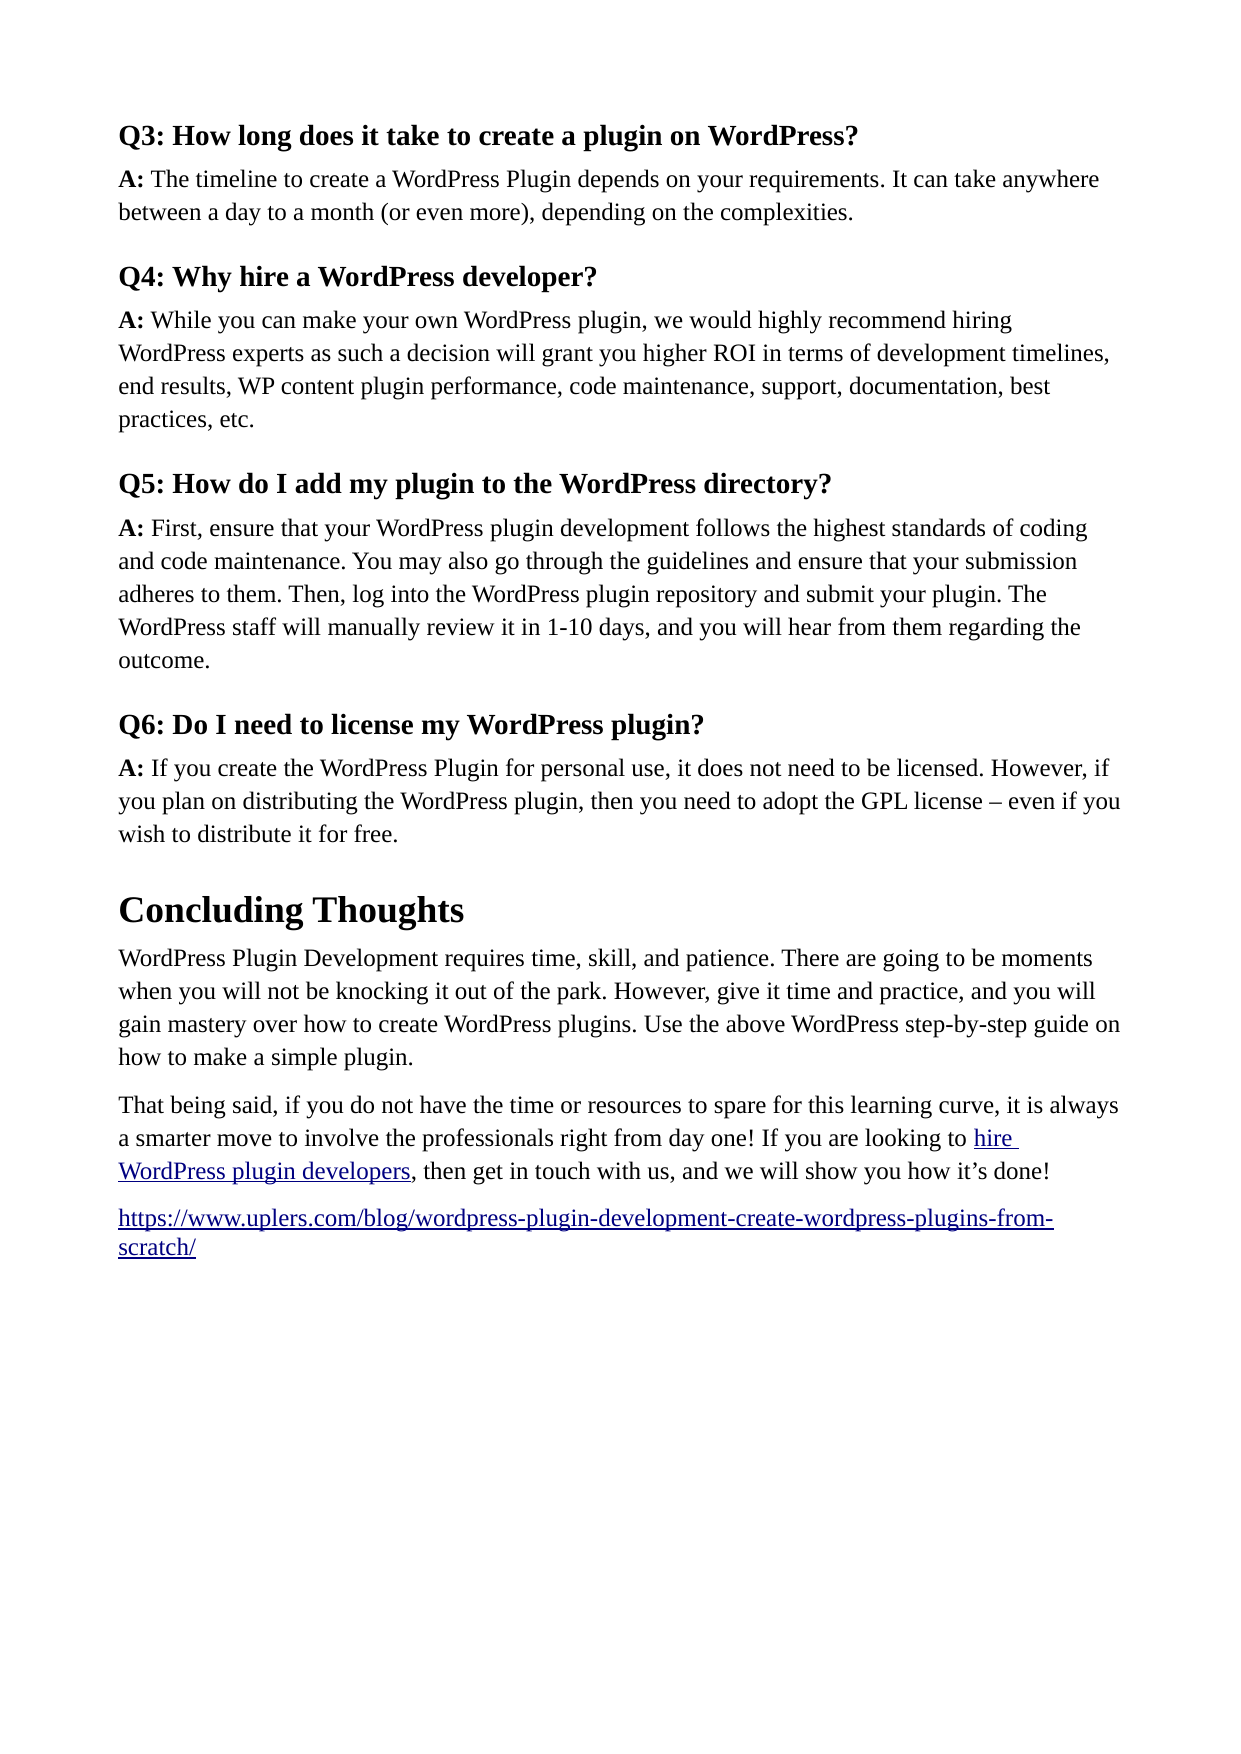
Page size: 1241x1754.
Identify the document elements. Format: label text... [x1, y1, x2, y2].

text A: The timeline to create a WordPress Plugin depends on your requirements. It can take anywhere between a day to a month (or even more), depending on the complexities. [118, 164, 1122, 226]
subtitle Q5: How do I add my plugin to the WordPress directory? [118, 467, 1122, 500]
subtitle Concluding Thoughts [118, 887, 1122, 931]
text A: First, ensure that your WordPress plugin development follows the highest standards of coding and code maintenance. You may also go through the guidelines and ensure that your submission adheres to them. Then, log into the WordPress plugin repository and submit your plugin. The WordPress staff will manually review it in 1-10 days, and you will hear from them regarding the outcome. [118, 513, 1122, 673]
subtitle Q6: Do I need to license my WordPress plugin? [118, 707, 1122, 741]
text A: If you create the WordPress Plugin for personal use, it does not need to be licensed. However, if you plan on distributing the WordPress plugin, then you need to adopt the GPL license – even if you wish to distribute it for free. [118, 753, 1122, 848]
subtitle Q4: Why hire a WordPress developer? [118, 259, 1122, 293]
text https://www.uplers.com/blog/wordpress-plugin-development-create-wordpress-plugins-from-scratch/ [118, 1203, 1122, 1261]
text A: While you can make your own WordPress plugin, we would highly recommend hiring WordPress experts as such a decision will grant you higher ROI in terms of development timelines, end results, WP content plugin performance, code maintenance, support, documentation, best practices, etc. [118, 305, 1122, 433]
subtitle Q3: How long does it take to create a plugin on WordPress? [118, 118, 1122, 152]
text WordPress Plugin Development requires time, skill, and patience. There are going to be moments when you will not be knocking it out of the park. However, give it time and practice, and you will gain mastery over how to create WordPress plugins. Use the above WordPress step-by-step guide on how to make a simple plugin. [118, 943, 1122, 1071]
text That being said, if you do not have the time or resources to spare for this learning curve, it is always a smarter move to involve the professionals right from day one! If you are looking to hire WordPress plugin developers, then get in touch with us, and we will show you how it’s done! [118, 1090, 1122, 1184]
